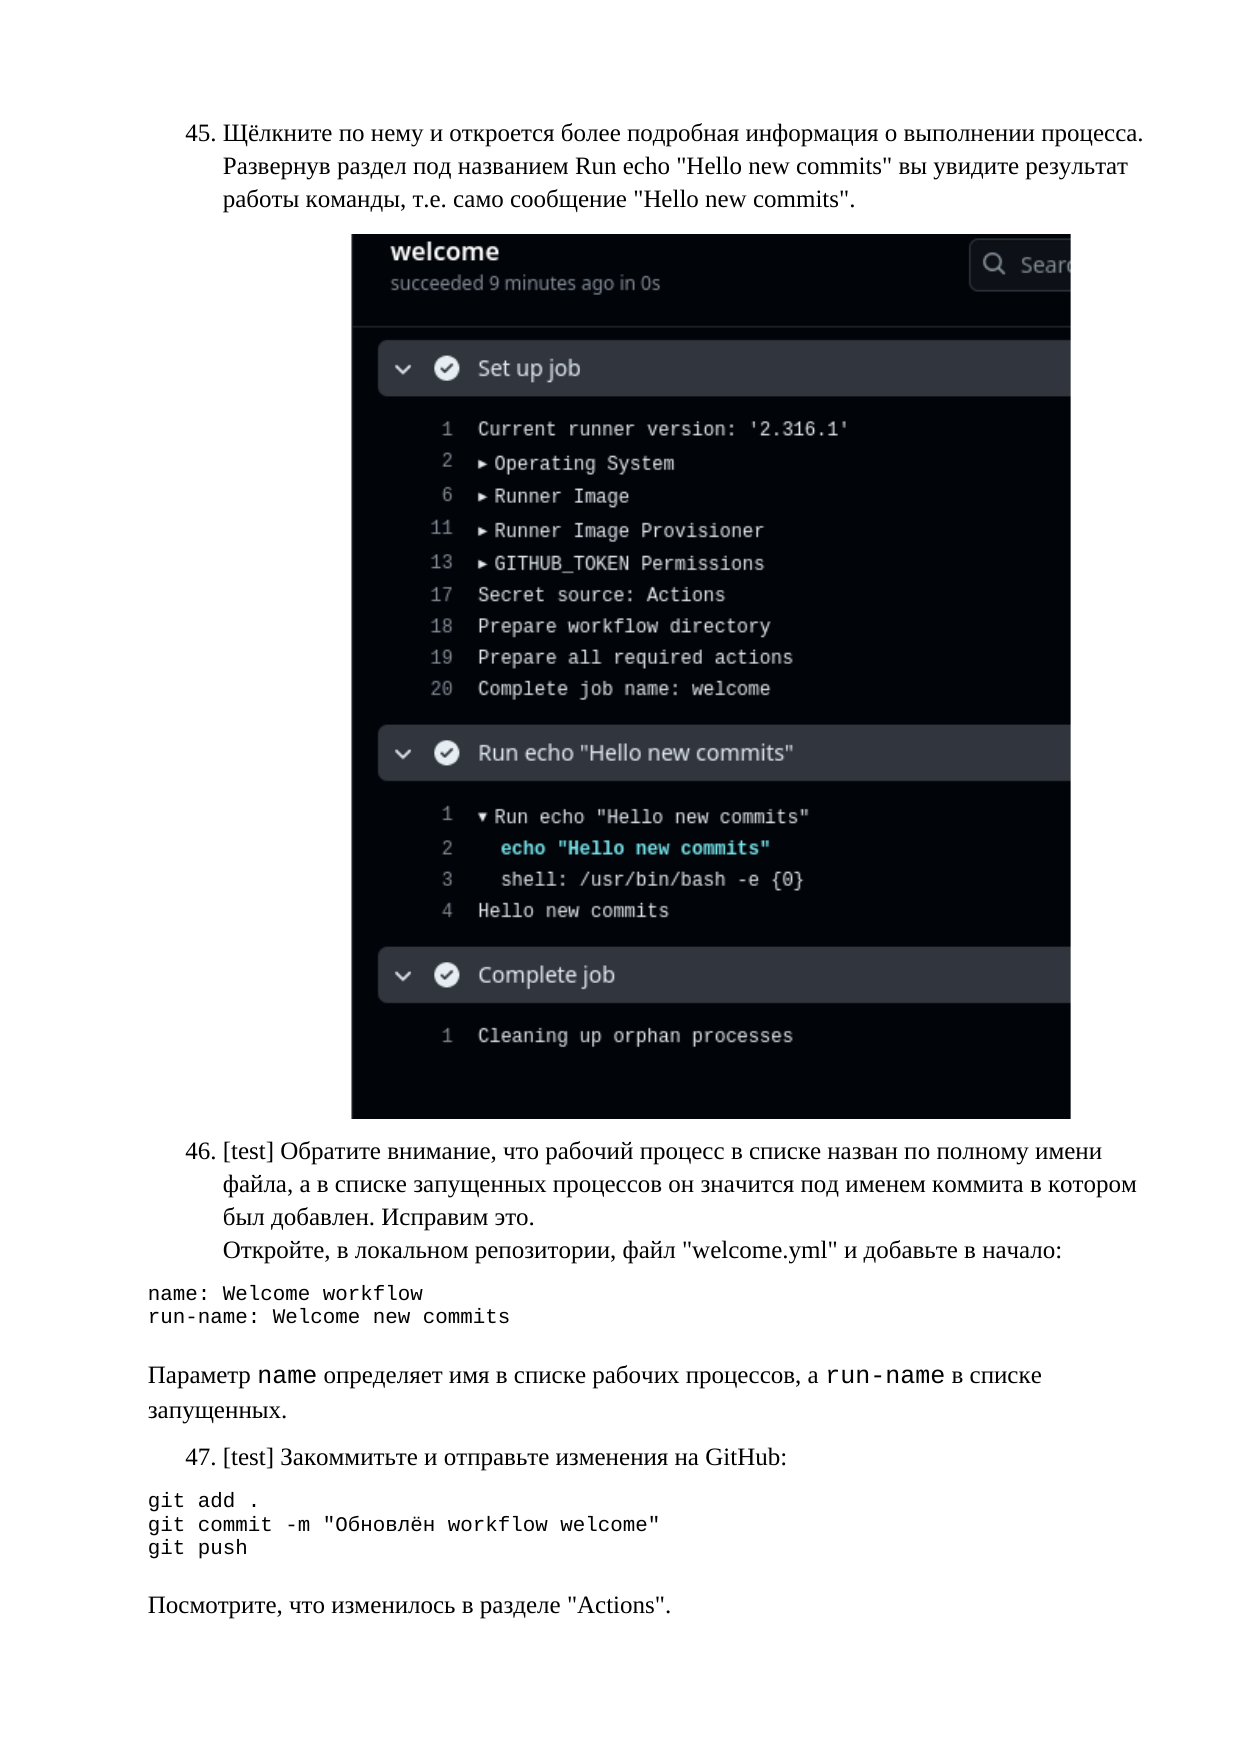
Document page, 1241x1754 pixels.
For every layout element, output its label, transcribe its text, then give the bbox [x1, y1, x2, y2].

text git commit -m "Обновлён workflow welcome" [148, 1514, 1152, 1537]
text name: Welcome workflow [148, 1283, 1152, 1307]
text git push [148, 1537, 1152, 1561]
list [test] Обратите внимание, что рабочий процесс в списке назван по полному имени файла, а в списке запущенных процессов он значится под именем коммита в котором был добавлен. Исправим это. Откройте, в локальном репозитории, файл "welcome.yml" и добавьте в начало: [185, 1136, 1152, 1264]
list [test] Закоммитьте и отправьте изменения на GitHub: [185, 1442, 1152, 1471]
text git add . [148, 1490, 1152, 1514]
list Щёлкните по нему и откроется более подробная информация о выполнении процесса. Развернув раздел под названием Run echo "Hello new commits" вы увидите результат работы команды, т.е. само сообщение "Hello new commits". [185, 118, 1152, 213]
text Параметр name определяет имя в списке рабочих процессов, а run-name в списке запущенных. [148, 1360, 1152, 1423]
text Посмотрите, что изменилось в разделе "Actions". [148, 1590, 1152, 1619]
text run-name: Welcome new commits [148, 1307, 1152, 1330]
picture [347, 234, 1071, 1119]
